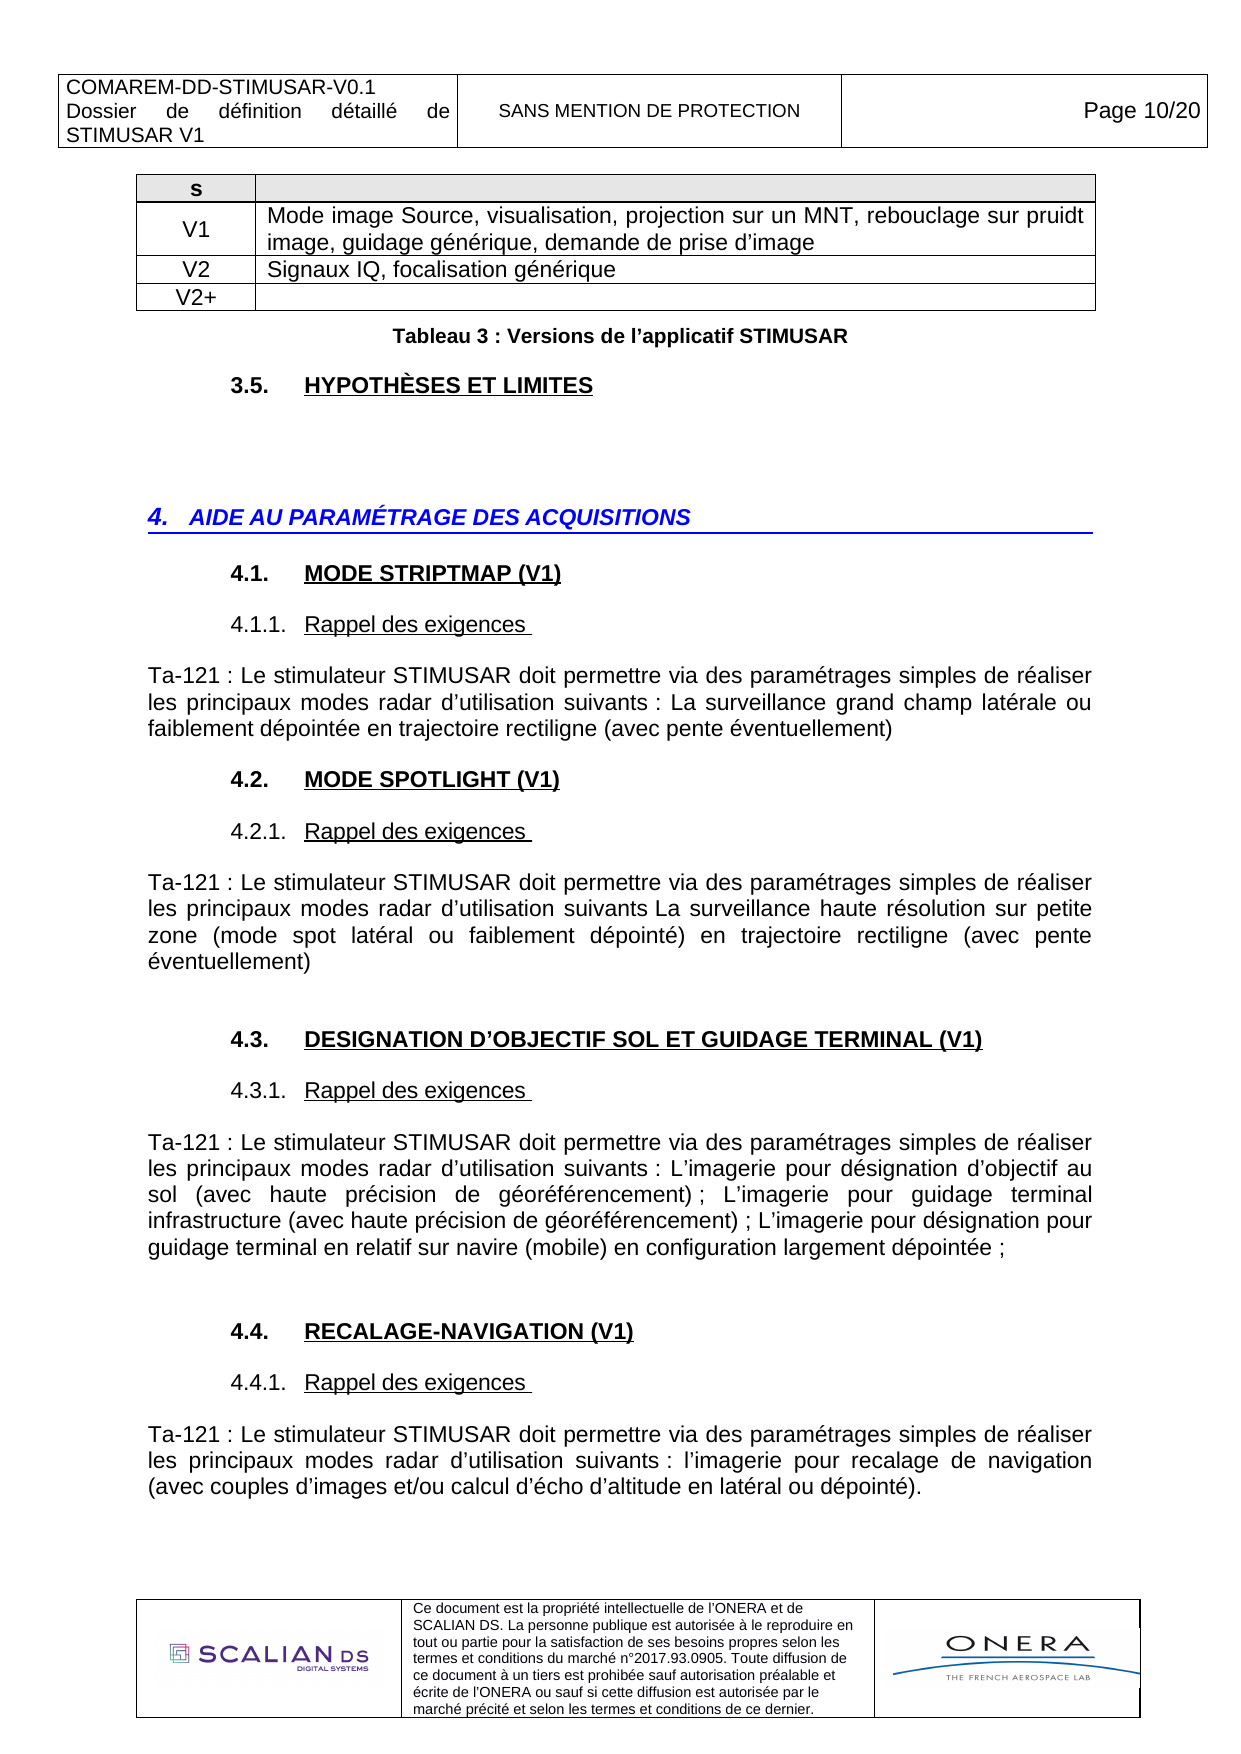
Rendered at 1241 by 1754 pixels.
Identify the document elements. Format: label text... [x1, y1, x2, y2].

text Ta-121 : Le stimulateur STIMUSAR doit permettre via des paramétrages simples de réaliser les principaux modes radar d’utilisation suivants : L’imagerie pour désignation d’objectif au sol (avec haute précision de géoréférencement) ; L’imagerie pour guidage terminal infrastructure (avec haute précision de géoréférencement) ; L’imagerie pour désignation pour guidage terminal en relatif sur navire (mobile) en configuration largement dépointée ; [148, 1128, 1093, 1260]
table_cell Signaux IQ, focalisation générique [256, 256, 1095, 283]
subtitle Rappel des exigences [230, 818, 1093, 844]
text Tableau 3 : Versions de l’applicatif STIMUSAR [148, 323, 1093, 347]
table_cell V1 [137, 203, 255, 255]
picture [885, 1628, 1140, 1688]
table_cell V2 [137, 256, 255, 283]
picture [154, 1630, 384, 1687]
subtitle Rappel des exigences [230, 1077, 1093, 1103]
subtitle Mode striptmap (V1) [230, 559, 1093, 586]
text Ta-121 : Le stimulateur STIMUSAR doit permettre via des paramétrages simples de réaliser les principaux modes radar d’utilisation suivants : l’imagerie pour recalage de navigation (avec couples d’images et/ou calcul d’écho d’altitude en latéral ou dépointé). [148, 1421, 1093, 1499]
subtitle Rappel des exigences [230, 611, 1093, 637]
subtitle Rappel des exigences [230, 1369, 1093, 1396]
subtitle Aide au paramétrage des acquisitions [148, 502, 1093, 532]
table_header [256, 175, 1095, 201]
table_cell V2+ [137, 284, 255, 310]
subtitle Recalage-Navigation (V1) [230, 1318, 1093, 1344]
text Ta-121 : Le stimulateur STIMUSAR doit permettre via des paramétrages simples de réaliser les principaux modes radar d’utilisation suivants : La surveillance grand champ latérale ou faiblement dépointée en trajectoire rectiligne (avec pente éventuellement) [148, 662, 1093, 741]
table_header s [137, 175, 255, 201]
subtitle Designation d’objectif sol et guidage terminal (V1) [230, 1026, 1093, 1052]
table_cell [256, 284, 1095, 310]
text Ta-121 : Le stimulateur STIMUSAR doit permettre via des paramétrages simples de réaliser les principaux modes radar d’utilisation suivants La surveillance haute résolution sur petite zone (mode spot latéral ou faiblement dépointé) en trajectoire rectiligne (avec pente éventuellement) [148, 869, 1093, 974]
subtitle Hypothèses et Limites [230, 372, 1093, 399]
subtitle Mode Spotlight (V1) [230, 766, 1093, 793]
table_cell Mode image Source, visualisation, projection sur un MNT, rebouclage sur pruidt image, guidage générique, demande de prise d’image [256, 203, 1095, 255]
